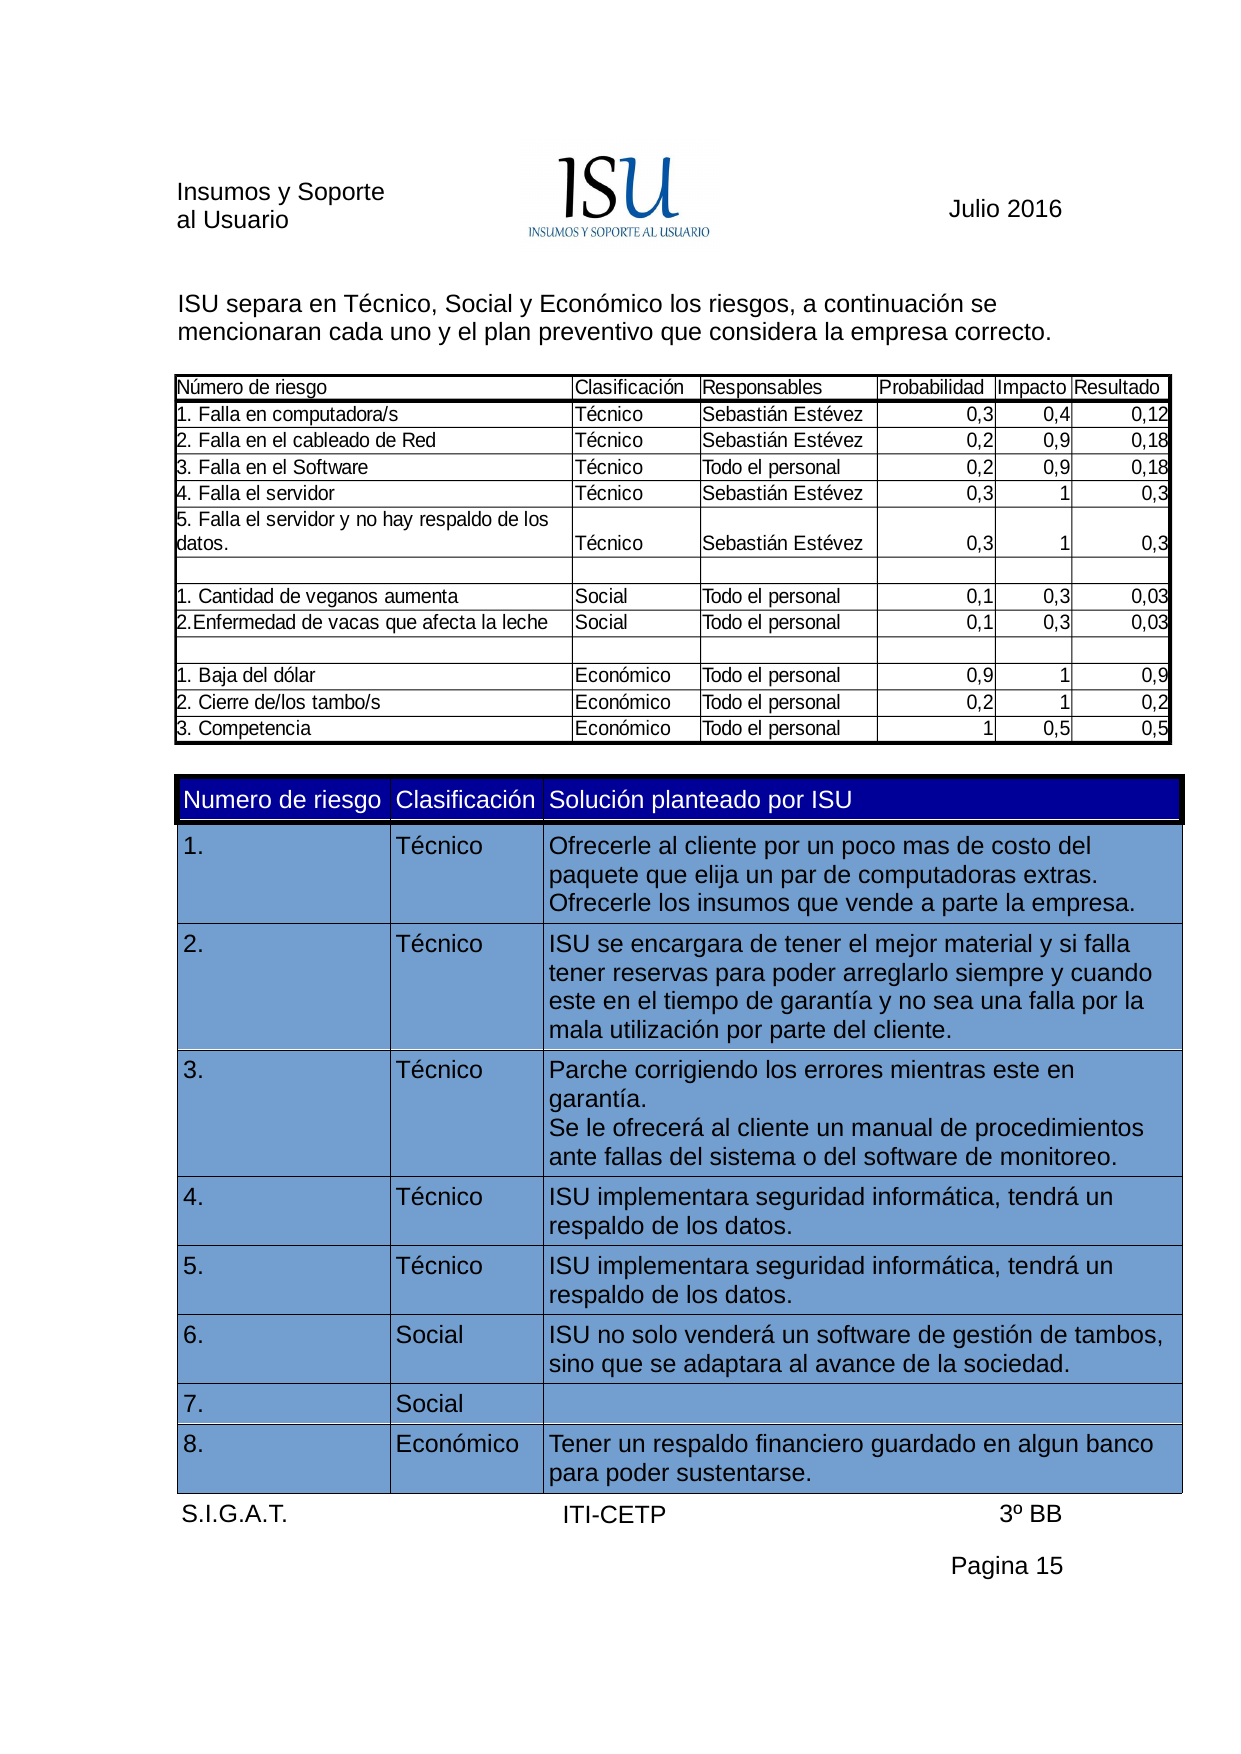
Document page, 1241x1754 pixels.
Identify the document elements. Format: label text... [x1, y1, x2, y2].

table_cell ISU implementara seguridad informática, tendrá un respaldo de los datos. [544, 1177, 1182, 1245]
table_cell 3. [178, 1051, 390, 1176]
table_cell Técnico [391, 1177, 543, 1245]
table_cell ISU implementara seguridad informática, tendrá un respaldo de los datos. [544, 1246, 1182, 1314]
table_cell Técnico [391, 1051, 543, 1176]
table_cell Social [391, 1315, 543, 1383]
table_header Numero de riesgo [180, 779, 390, 819]
table_cell Técnico [391, 924, 543, 1049]
table_cell Técnico [391, 825, 543, 923]
picture [517, 138, 723, 252]
table_cell Técnico [391, 1246, 543, 1314]
table_cell 5. [178, 1246, 390, 1314]
table_cell 2. [178, 924, 390, 1049]
table_cell Parche corrigiendo los errores mientras este en garantía. Se le ofrecerá al cliente un manual de procedimientos ante fallas del sistema o del software de monitoreo. [544, 1051, 1182, 1176]
table_cell ISU se encargara de tener el mejor material y si falla tener reservas para poder arreglarlo siempre y cuando este en el tiempo de garantía y no sea una falla por la mala utilización por parte del cliente. [544, 924, 1182, 1049]
table_cell Social [391, 1384, 543, 1423]
table_cell 6. [178, 1315, 390, 1383]
table_cell 1. [178, 825, 390, 923]
table_cell [544, 1384, 1182, 1423]
table_cell Económico [391, 1425, 543, 1493]
table_cell 7. [178, 1384, 390, 1423]
table_cell Tener un respaldo financiero guardado en algun banco para poder sustentarse. [544, 1425, 1182, 1493]
table_header Solución planteado por ISU [544, 779, 1179, 819]
table_cell 4. [178, 1177, 390, 1245]
text ISU separa en Técnico, Social y Económico los riesgos, a continuación se mencionaran cada uno y el plan preventivo que considera la empresa correcto. [177, 288, 1063, 346]
table_header Clasificación [391, 779, 543, 819]
table_cell ISU no solo venderá un software de gestión de tambos, sino que se adaptara al avance de la sociedad. [544, 1315, 1182, 1383]
table_cell 8. [178, 1425, 390, 1493]
table_cell Ofrecerle al cliente por un poco mas de costo del paquete que elija un par de computadoras extras. Ofrecerle los insumos que vende a parte la empresa. [544, 825, 1182, 923]
